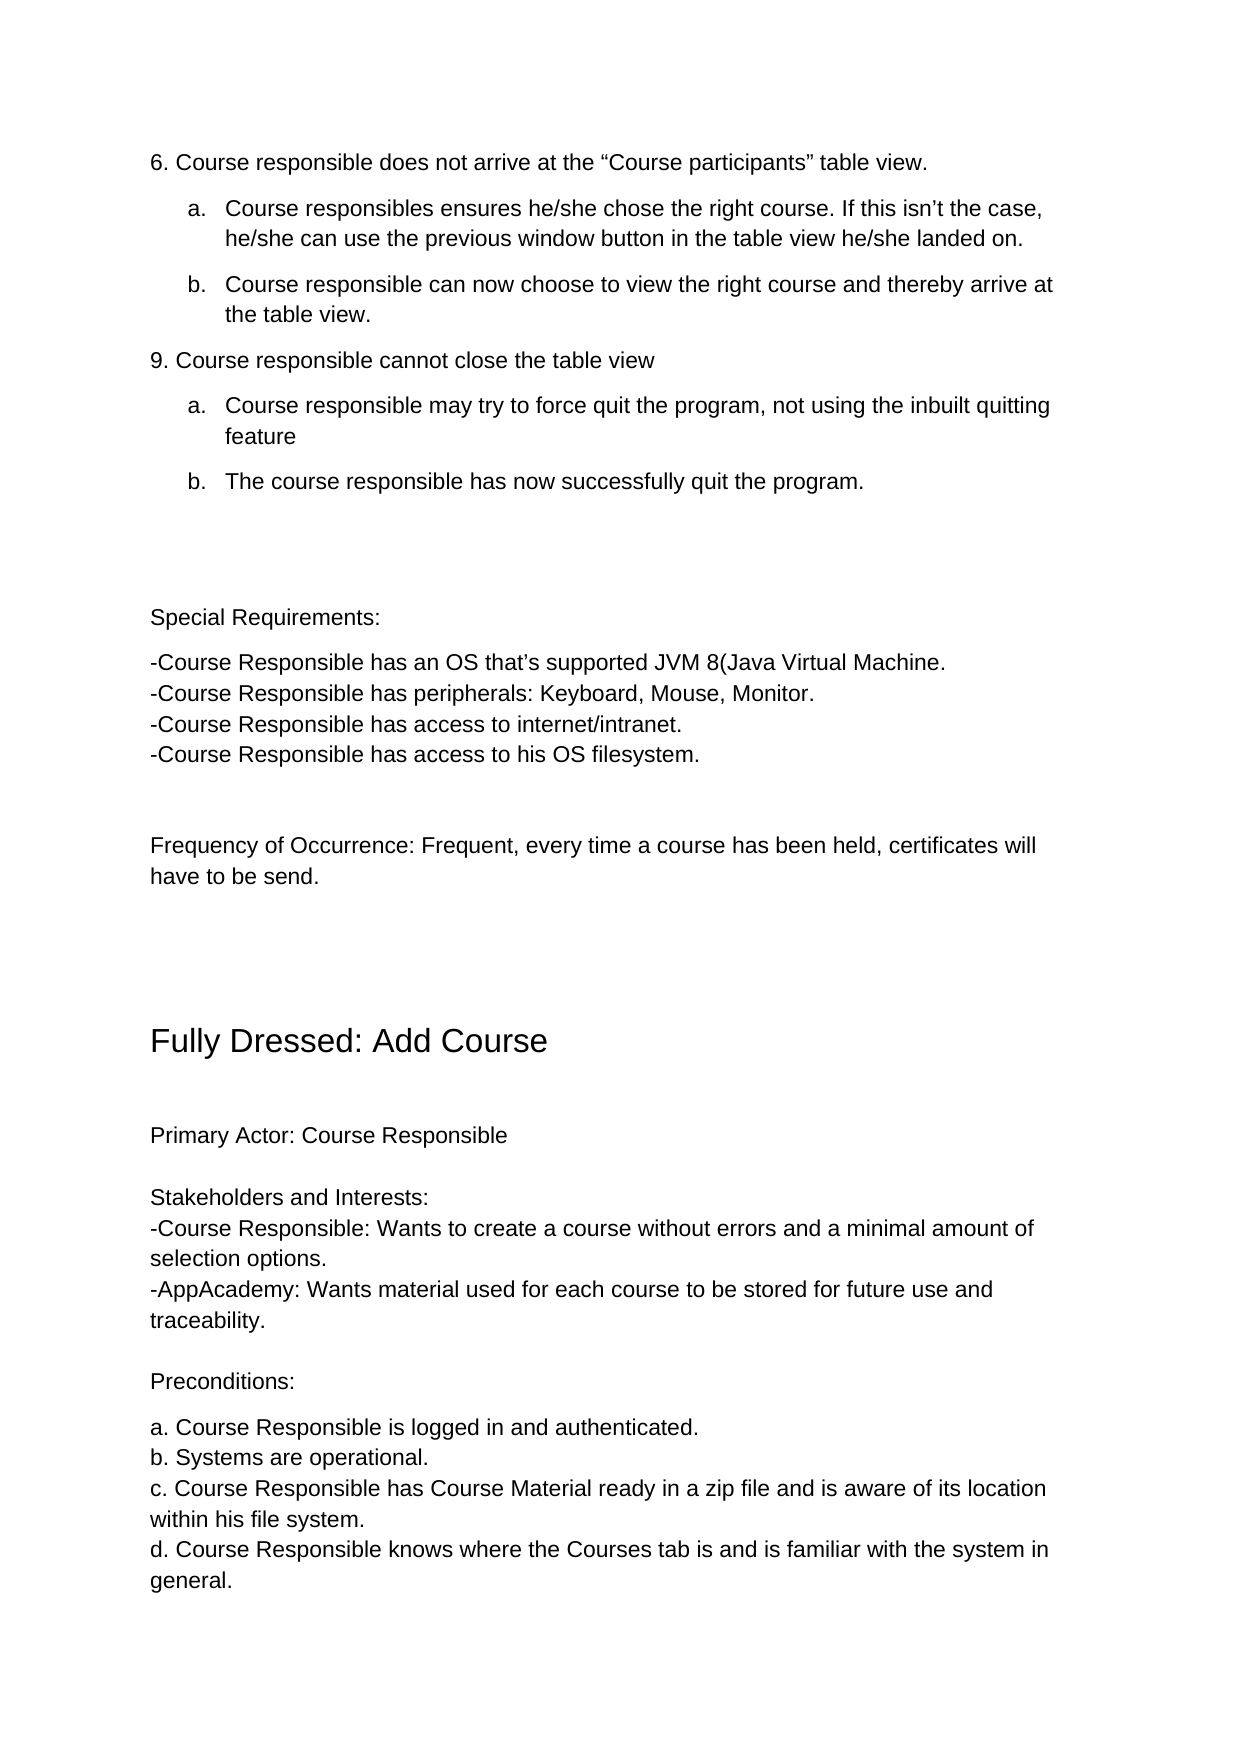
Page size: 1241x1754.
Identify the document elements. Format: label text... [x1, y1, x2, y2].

list The course responsible has now successfully quit the program. [187, 469, 1091, 494]
text 9. Course responsible cannot close the table view [150, 347, 1091, 373]
list Course responsible can now choose to view the right course and thereby arrive at the table view. [187, 271, 1091, 328]
text Special Requirements: [150, 605, 1091, 630]
list Course responsibles ensures he/she chose the right course. If this isn’t the case, he/she can use the previous window button in the table view he/she landed on. [187, 195, 1091, 252]
text Frequency of Occurrence: Frequent, every time a course has been held, certificates will have to be send. [150, 833, 1091, 889]
list Course responsible may try to force quit the program, not using the inbuilt quitting feature [187, 393, 1091, 449]
text a. Course Responsible is logged in and authenticated. b. Systems are operational. c. Course Responsible has Course Material ready in a zip file and is aware of its location within his file system. d. Course Responsible knows where the Courses tab is and is familiar with the system in general. [150, 1414, 1091, 1593]
text Primary Actor: Course Responsible Stakeholders and Interests: -Course Responsible: Wants to create a course without errors and a minimal amount of selection options. -AppAcademy: Wants material used for each course to be stored for future use and traceability. Preconditions: [150, 1123, 1091, 1394]
subtitle Fully Dressed: Add Course [150, 1022, 1091, 1060]
text -Course Responsible has an OS that’s supported JVM 8(Java Virtual Machine. -Course Responsible has peripherals: Keyboard, Mouse, Monitor. -Course Responsible has access to internet/intranet. -Course Responsible has access to his OS filesystem. [150, 650, 1091, 768]
text 6. Course responsible does not arrive at the “Course participants” table view. [150, 150, 1091, 176]
